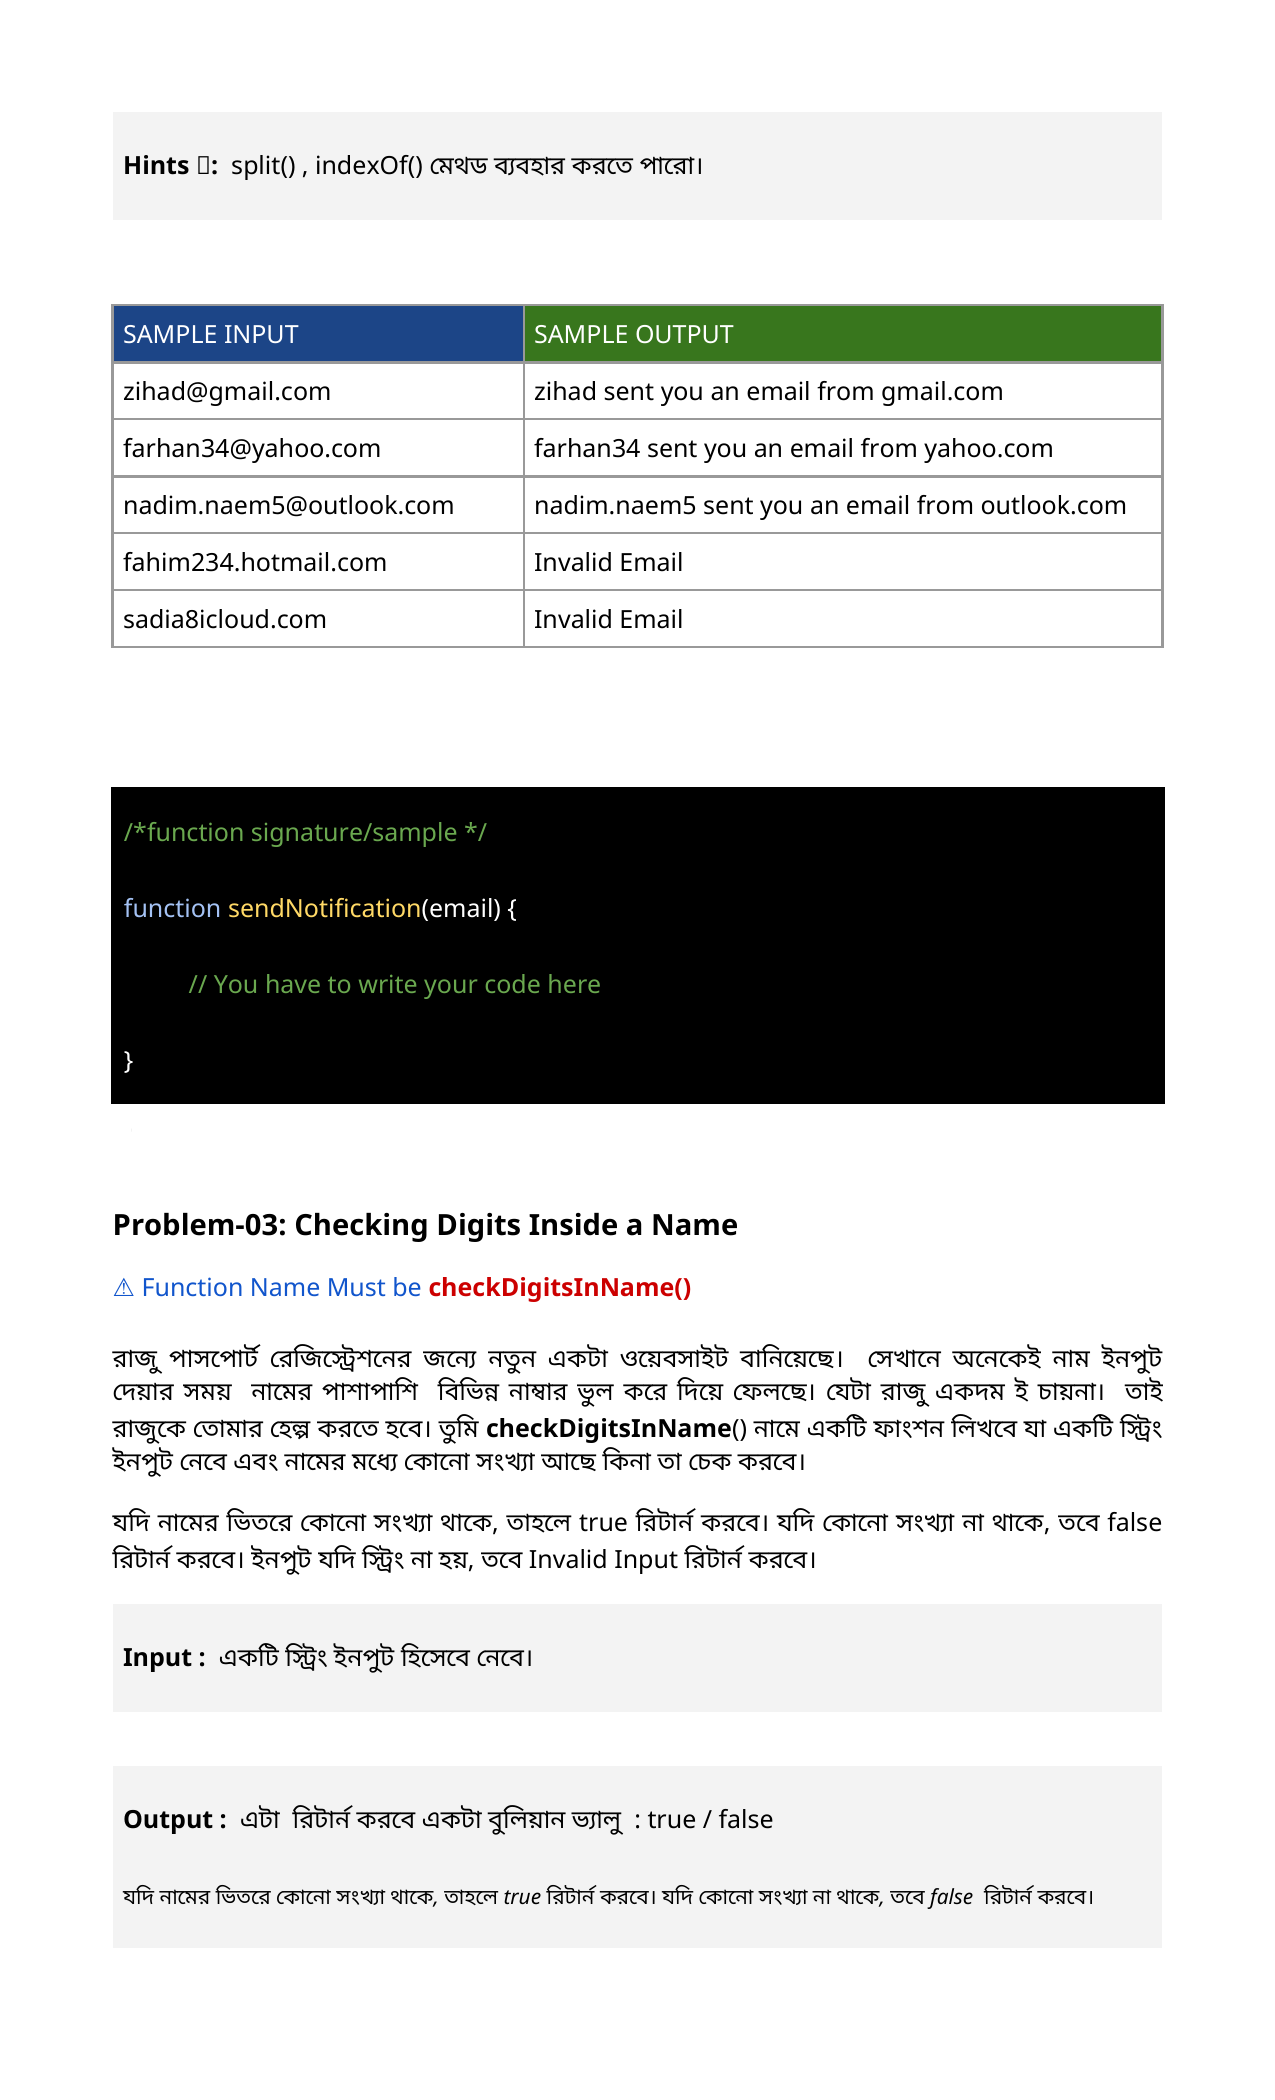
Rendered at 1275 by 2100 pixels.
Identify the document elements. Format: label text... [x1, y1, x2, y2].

table_cell Invalid Email [525, 534, 1161, 589]
table_header SAMPLE INPUT [114, 306, 523, 361]
table_cell zihad@gmail.com [114, 364, 523, 418]
subtitle Problem-03: Checking Digits Inside a Name [112, 1204, 1162, 1244]
table_cell Invalid Email [525, 591, 1161, 646]
table_header /*function signature/sample */ function sendNotification(email) { // You have to write your code here } [114, 789, 1163, 1101]
table_cell farhan34 sent you an email from yahoo.com [525, 420, 1161, 475]
table_cell nadim.naem5@outlook.com [114, 478, 523, 532]
table_header Input : একটি স্ট্রিং ইনপুট হিসেবে নেবে। [113, 1604, 1162, 1712]
table_header SAMPLE OUTPUT [525, 306, 1161, 361]
table_cell farhan34@yahoo.com [114, 420, 523, 475]
text যদি নামের ভিতরে কোনো সংখ্যা থাকে, তাহলে true রিটার্ন করবে। যদি কোনো সংখ্যা না থাকে, তবে false রিটার্ন করবে। ইনপুট যদি স্ট্রিং না হয়, তবে Invalid Input রিটার্ন করবে। [112, 1505, 1162, 1579]
table_cell zihad sent you an email from gmail.com [525, 364, 1161, 418]
text রাজু পাসপোর্ট রেজিস্ট্রেশনের জন্যে নতুন একটা ওয়েবসাইট বানিয়েছে। সেখানে অনেকেই নাম ইনপুট দেয়ার সময় নামের পাশাপাশি বিভিন্ন নাম্বার ভুল করে দিয়ে ফেলছে। যেটা রাজু একদম ই চায়না। তাই রাজুকে তোমার হেল্প করতে হবে। তুমি checkDigitsInName() নামে একটি ফাংশন লিখবে যা একটি স্ট্রিং ইনপুট নেবে এবং নামের মধ্যে কোনো সংখ্যা আছে কিনা তা চেক করবে। [112, 1345, 1162, 1480]
table_cell sadia8icloud.com [114, 591, 523, 646]
table_header Hints 💡: split() , indexOf() মেথড ব্যবহার করতে পারো। [113, 112, 1162, 220]
table_cell nadim.naem5 sent you an email from outlook.com [525, 478, 1161, 532]
text ⚠️ Function Name Must be checkDigitsInName() [112, 1269, 1162, 1303]
table_header Output : এটা রিটার্ন করবে একটা বুলিয়ান ভ্যালু : true / false যদি নামের ভিতরে কোনো সংখ্যা থাকে, তাহলে true রিটার্ন করবে। যদি কোনো সংখ্যা না থাকে, তবে false রিটার্ন করবে। [113, 1766, 1162, 1948]
table_cell fahim234.hotmail.com [114, 534, 523, 589]
